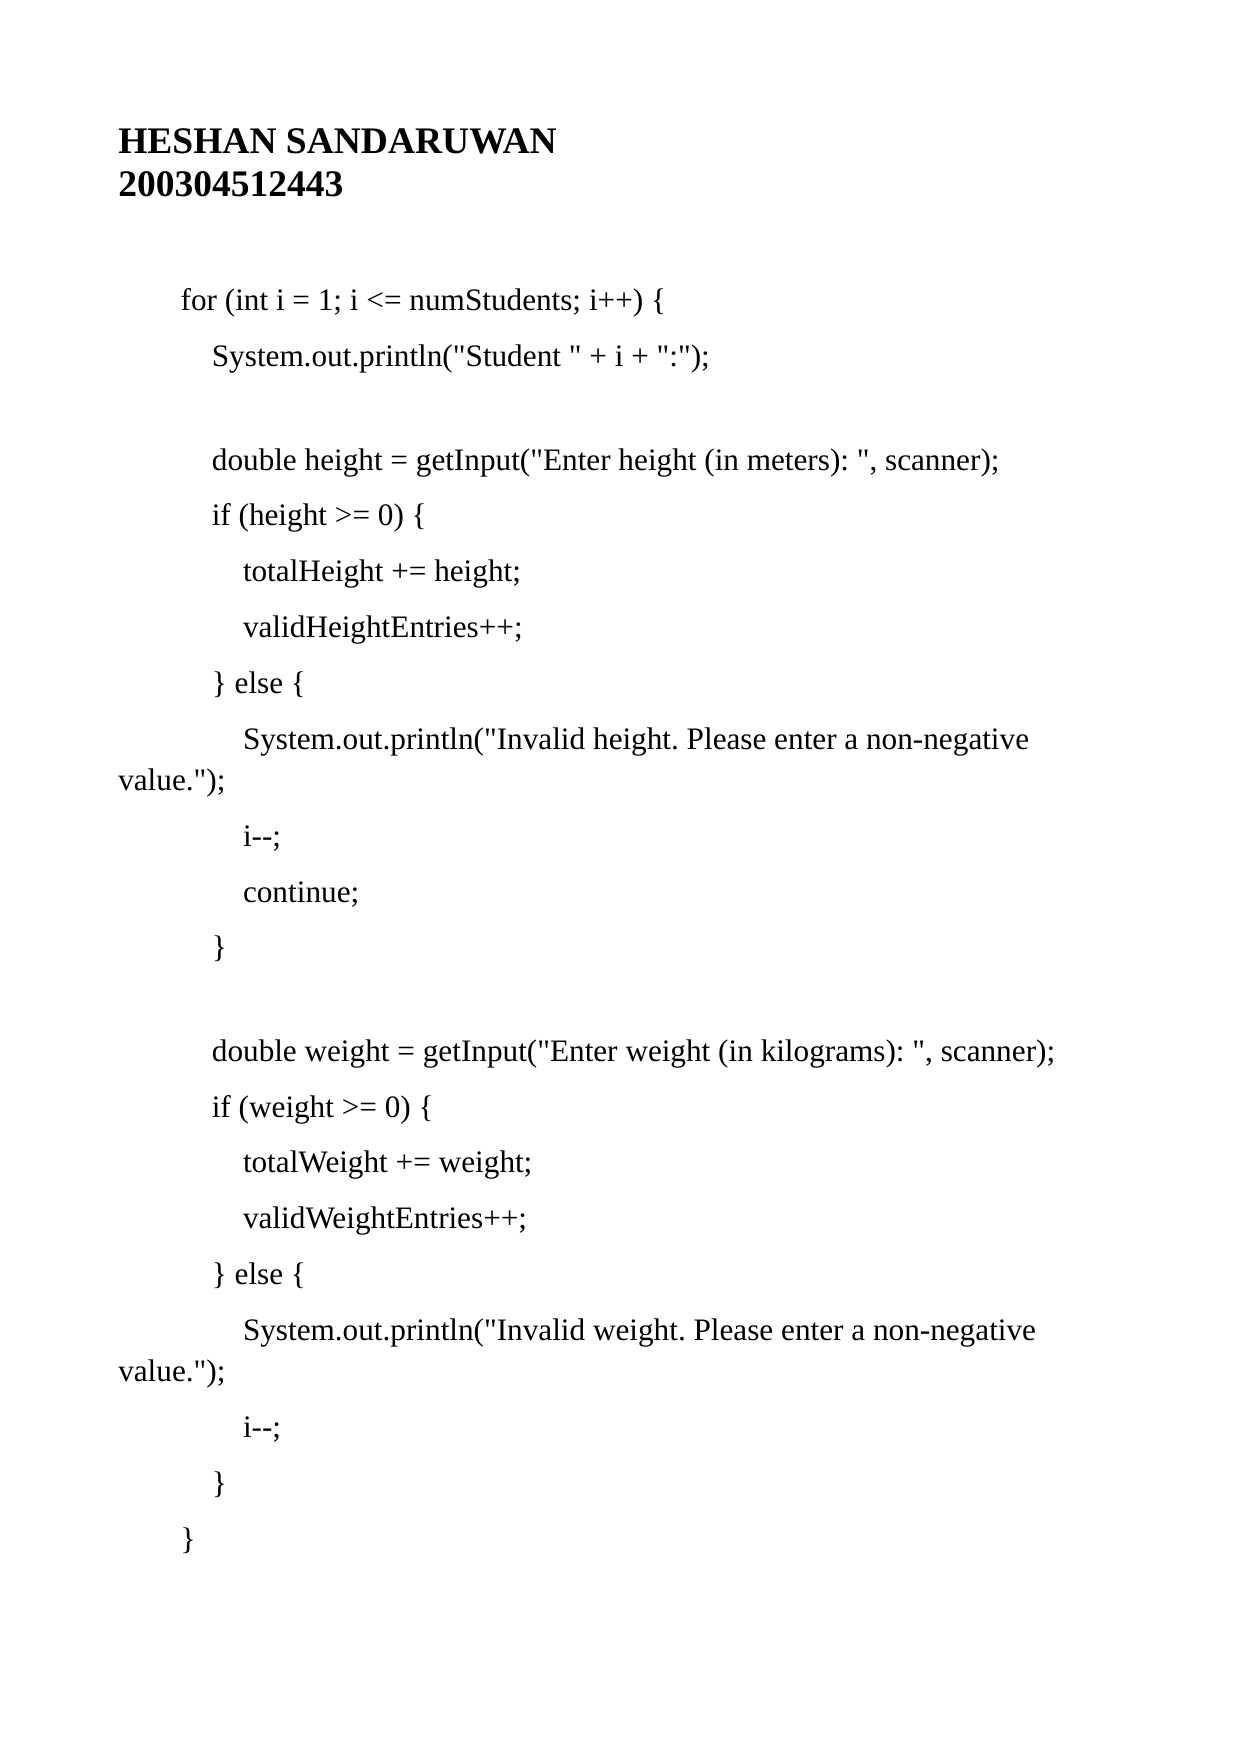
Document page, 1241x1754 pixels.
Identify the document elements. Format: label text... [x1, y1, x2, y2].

text System.out.println("Invalid height. Please enter a non-negative value."); [118, 720, 1122, 797]
text double height = getInput("Enter height (in meters): ", scanner); [118, 441, 1122, 477]
text i--; [118, 817, 1122, 853]
text } [118, 929, 1122, 964]
text double weight = getInput("Enter weight (in kilograms): ", scanner); [118, 1032, 1122, 1068]
text } [118, 1464, 1122, 1500]
text totalWeight += weight; [118, 1144, 1122, 1180]
text validHeightEntries++; [118, 608, 1122, 644]
text totalHeight += height; [118, 552, 1122, 588]
text validWeightEntries++; [118, 1199, 1122, 1236]
text if (height >= 0) { [118, 497, 1122, 532]
text i--; [118, 1408, 1122, 1444]
text if (weight >= 0) { [118, 1088, 1122, 1124]
text } else { [118, 1255, 1122, 1291]
text System.out.println("Student " + i + ":"); [118, 337, 1122, 373]
text for (int i = 1; i <= numStudents; i++) { [118, 281, 1122, 317]
text } else { [118, 664, 1122, 700]
text System.out.println("Invalid weight. Please enter a non-negative value."); [118, 1311, 1122, 1388]
text } [118, 1520, 1122, 1556]
text continue; [118, 873, 1122, 909]
